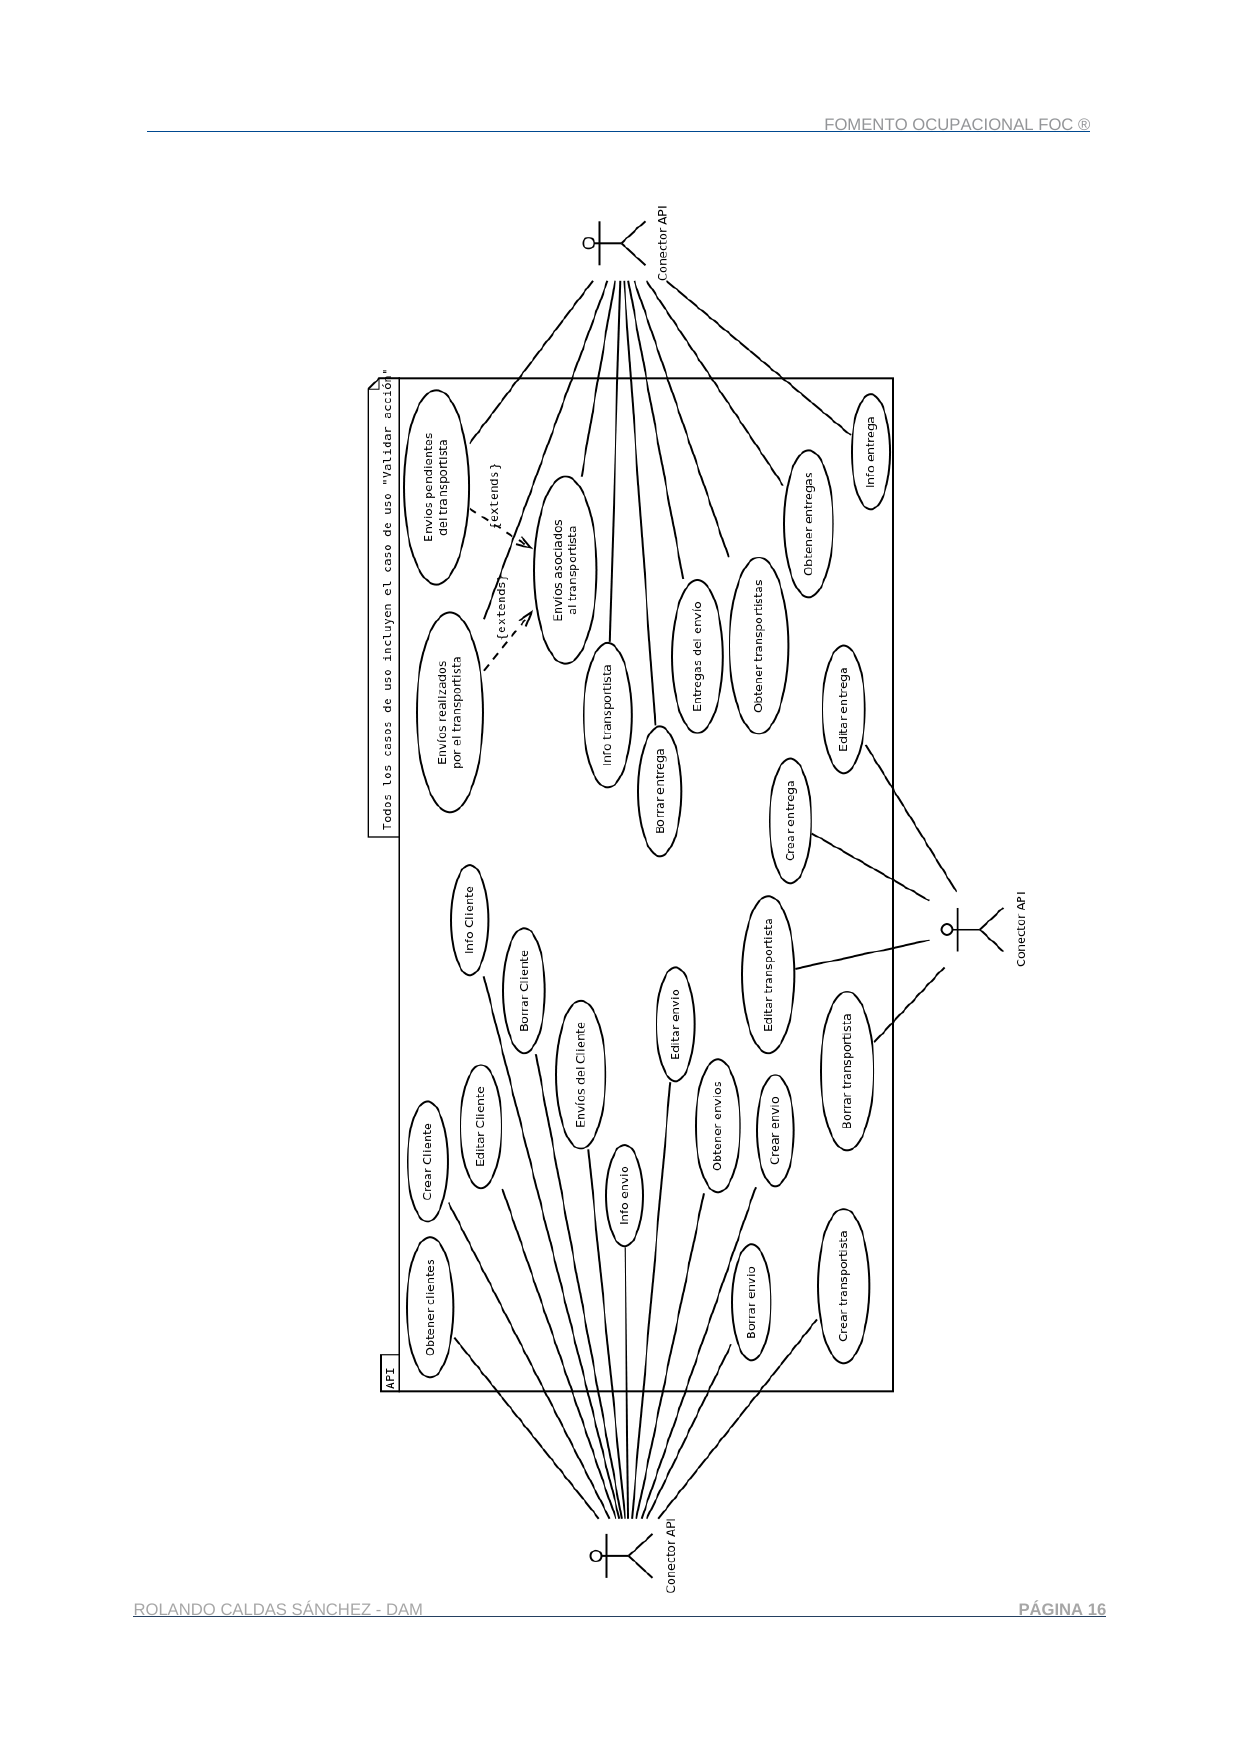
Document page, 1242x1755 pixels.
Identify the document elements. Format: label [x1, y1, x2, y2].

picture [367, 206, 1029, 1593]
